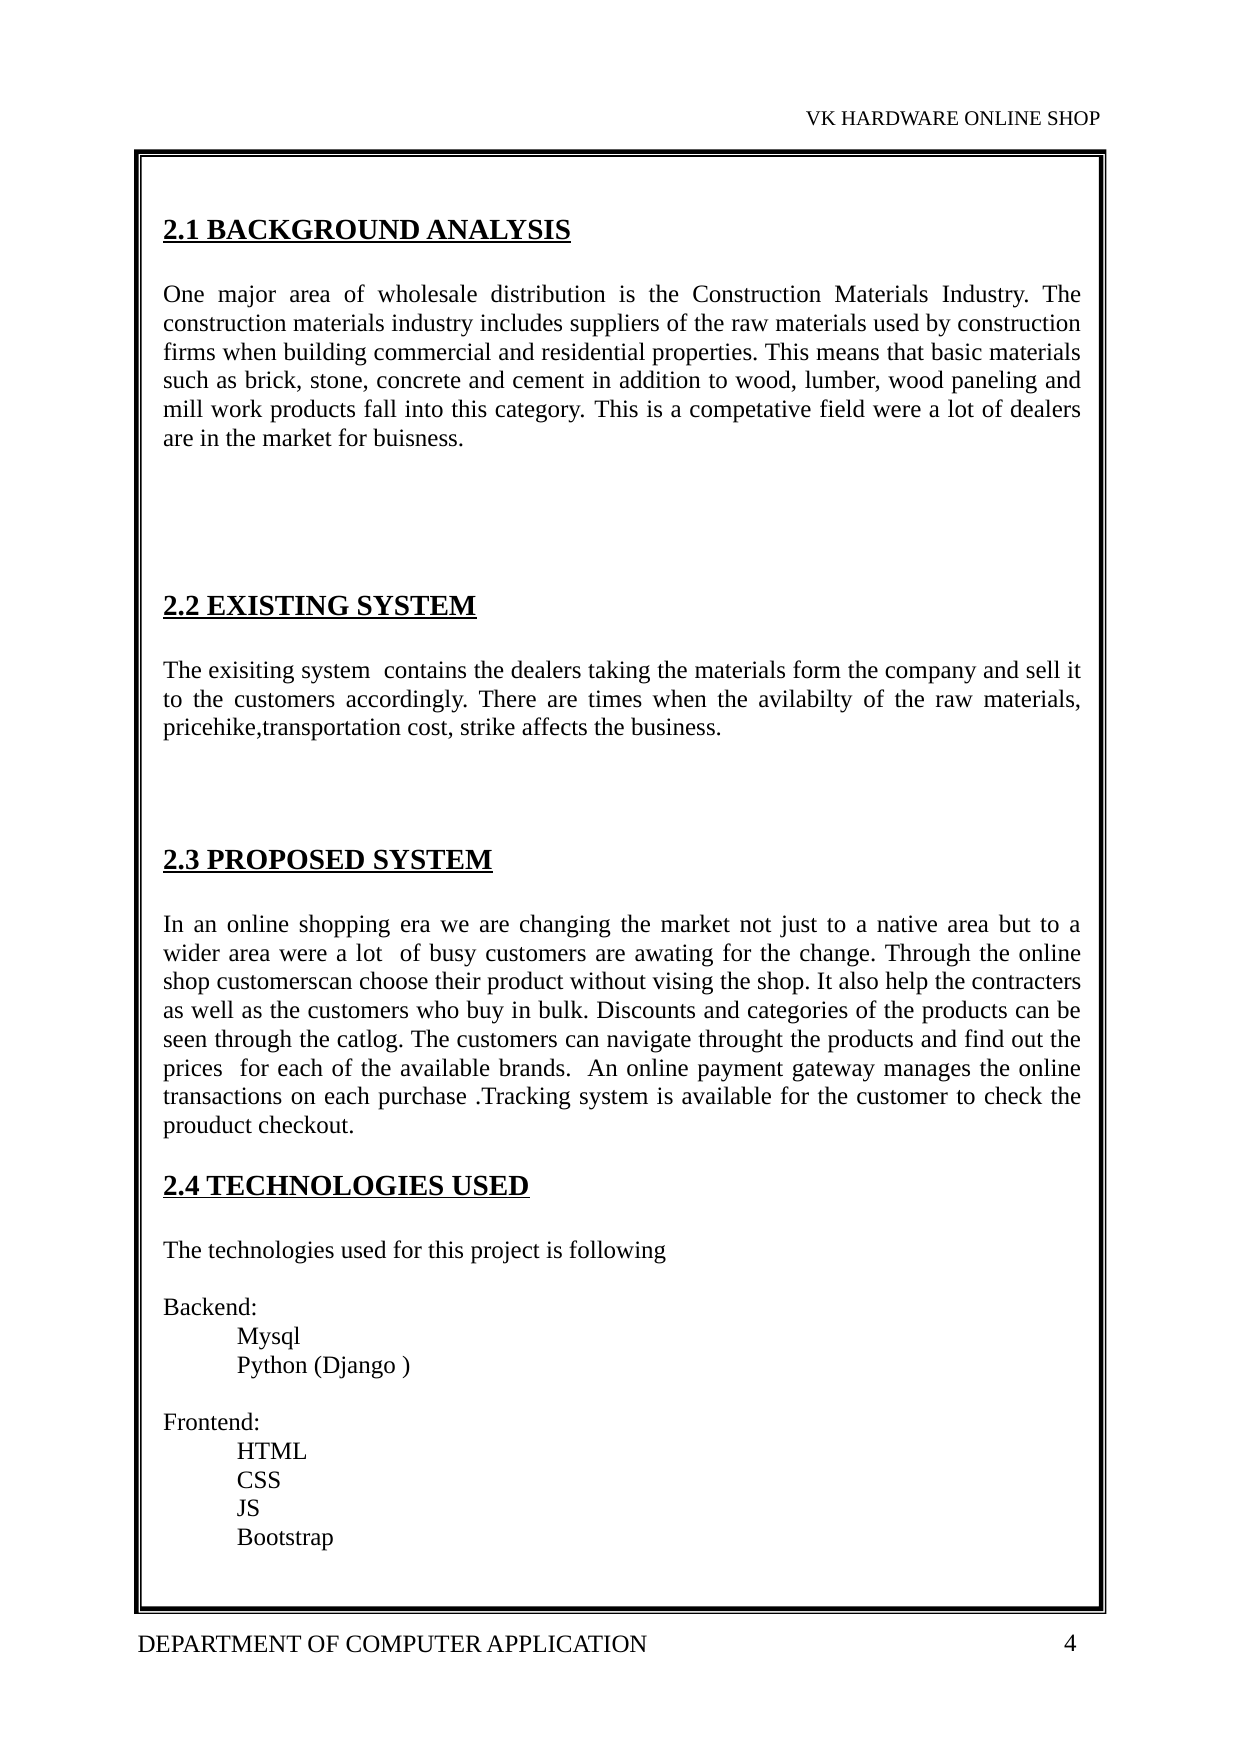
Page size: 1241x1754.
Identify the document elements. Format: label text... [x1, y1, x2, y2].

text Mysql [163, 1321, 1082, 1350]
text CSS [163, 1465, 1082, 1493]
text Bootstrap [163, 1522, 1082, 1551]
text Frontend: [163, 1407, 1082, 1436]
text DEPARTMENT OF COMPUTER APPLICATION [137, 1629, 658, 1658]
text The technologies used for this project is following [163, 1235, 1082, 1263]
text JS [163, 1493, 1082, 1522]
text One major area of wholesale distribution is the Construction Materials Industry. The construction materials industry includes suppliers of the raw materials used by construction firms when building commercial and residential properties. This means that basic materials such as brick, stone, concrete and cement in addition to wood, lumber, wood paneling and mill work products fall into this category. This is a competative field were a lot of dealers are in the market for buisness. [163, 279, 1082, 452]
text VK HARDWARE ONLINE SHOP [652, 106, 1100, 130]
text 2.1 BACKGROUND ANALYSIS [163, 212, 1082, 246]
text HTML [163, 1436, 1082, 1465]
text Python (Django ) [163, 1350, 1082, 1378]
text 2.2 EXISTING SYSTEM [163, 588, 1082, 621]
text 4 [1064, 1628, 1095, 1657]
text In an online shopping era we are changing the market not just to a native area but to a wider area were a lot of busy customers are awating for the change. Through the online shop customerscan choose their product without vising the shop. It also help the contracters as well as the customers who buy in bulk. Discounts and categories of the products can be seen through the catlog. The customers can navigate throught the products and find out the prices for each of the available brands. An online payment gateway manages the online transactions on each purchase .Tracking system is available for the customer to check the prouduct checkout. [163, 909, 1082, 1139]
text 2.4 TECHNOLOGIES USED [163, 1168, 1082, 1201]
text The exisiting system contains the dealers taking the materials form the company and sell it to the customers accordingly. There are times when the avilabilty of the raw materials, pricehike,transportation cost, strike affects the business. [163, 655, 1082, 741]
text Backend: [163, 1292, 1082, 1321]
text 2.3 PROPOSED SYSTEM [163, 842, 1082, 875]
